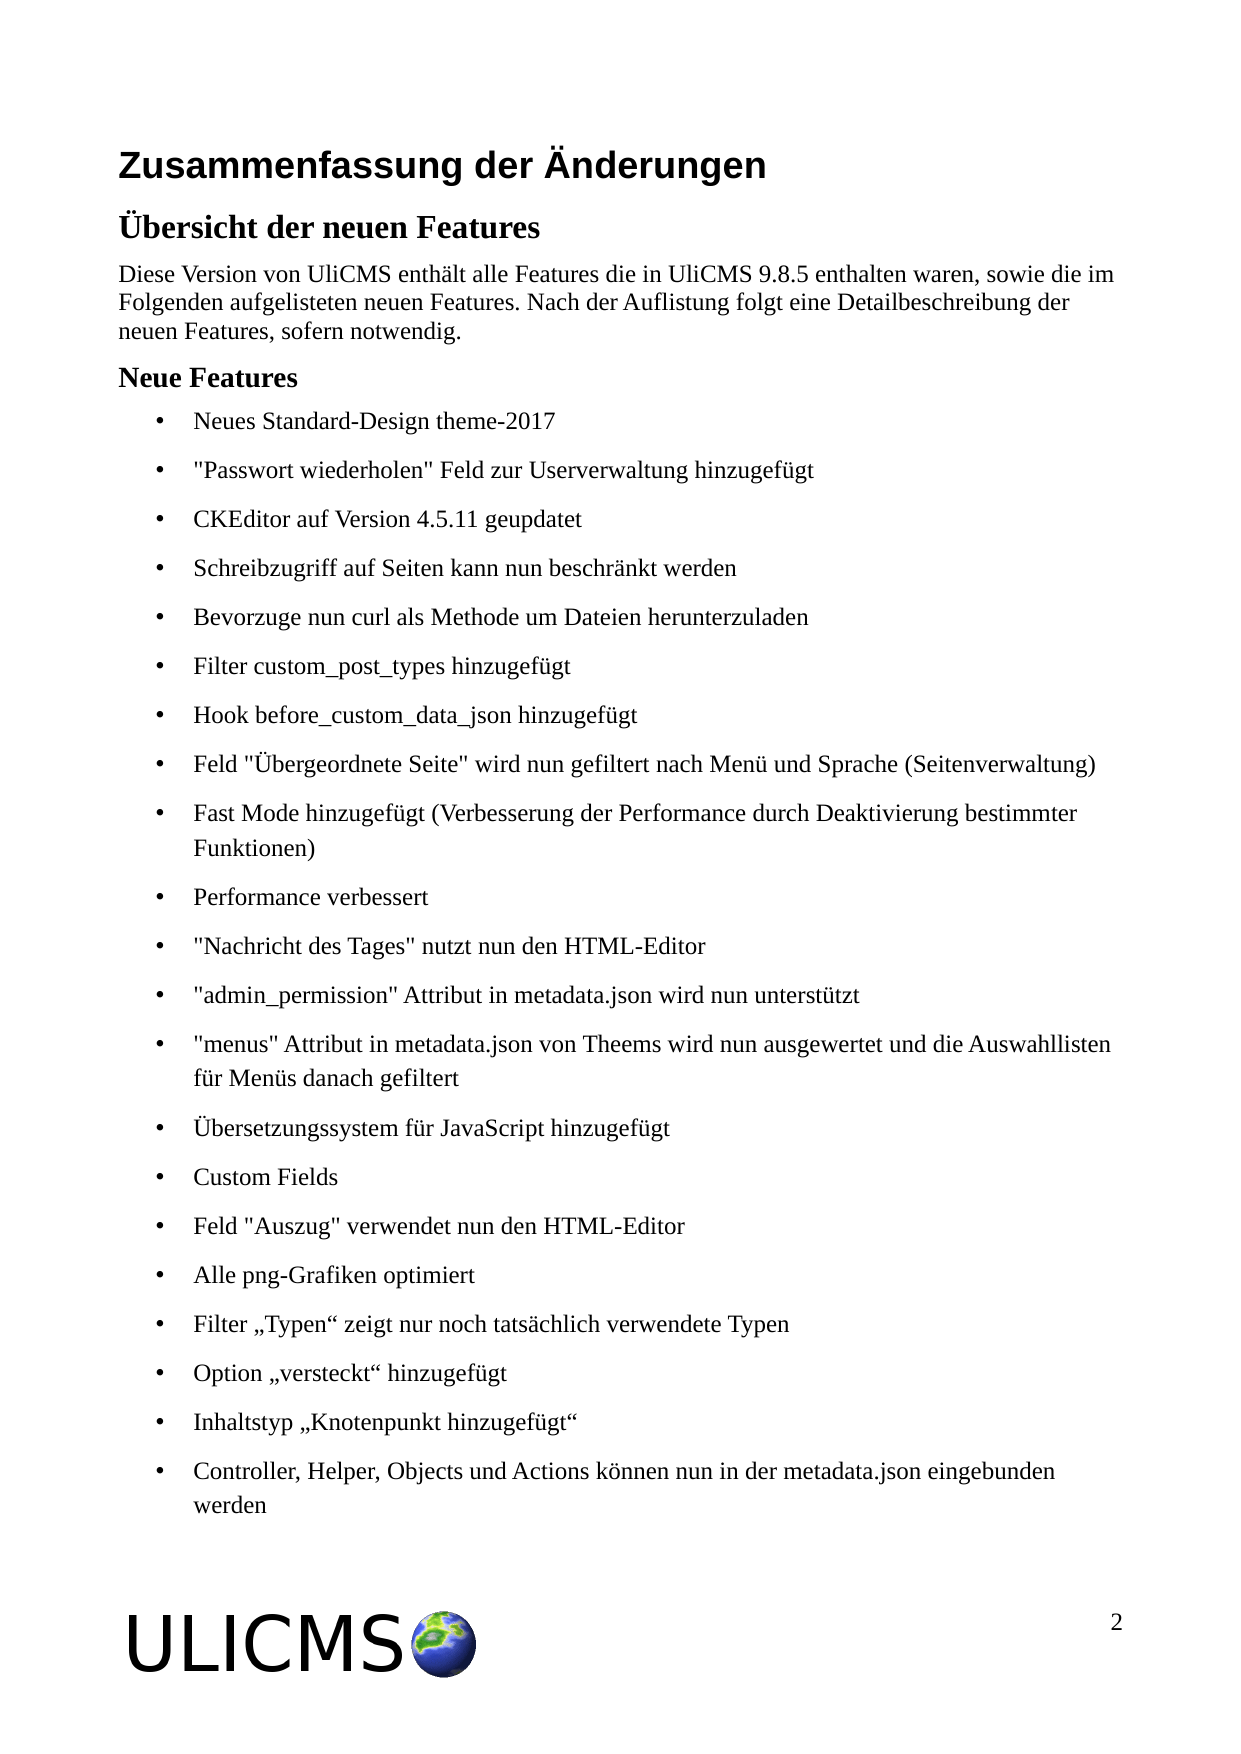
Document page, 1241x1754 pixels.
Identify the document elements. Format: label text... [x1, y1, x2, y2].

list "Passwort wiederholen" Feld zur Userverwaltung hinzugefügt [156, 455, 1123, 484]
list Filter „Typen“ zeigt nur noch tatsächlich verwendete Typen [156, 1309, 1123, 1338]
list Fast Mode hinzugefügt (Verbesserung der Performance durch Deaktivierung bestimmter Funktionen) [156, 798, 1123, 862]
list CKEditor auf Version 4.5.11 geupdatet [156, 504, 1123, 533]
list Inhaltstyp „Knotenpunkt hinzugefügt“ [156, 1407, 1123, 1436]
subtitle Zusammenfassung der Änderungen [118, 143, 1123, 187]
subtitle Neue Features [118, 359, 1123, 393]
list "admin_permission" Attribut in metadata.json wird nun unterstützt [156, 980, 1123, 1009]
list Filter custom_post_types hinzugefügt [156, 651, 1123, 680]
subtitle Übersicht der neuen Features [118, 208, 1123, 246]
list Feld "Auszug" verwendet nun den HTML-Editor [156, 1211, 1123, 1239]
list Neues Standard-Design theme-2017 [156, 406, 1123, 434]
picture [118, 1607, 479, 1681]
list Hook before_custom_data_json hinzugefügt [156, 700, 1123, 729]
list Controller, Helper, Objects und Actions können nun in der metadata.json eingebunden werden [156, 1456, 1123, 1519]
list Übersetzungssystem für JavaScript hinzugefügt [156, 1113, 1123, 1141]
list Feld "Übergeordnete Seite" wird nun gefiltert nach Menü und Sprache (Seitenverwaltung) [156, 749, 1123, 778]
list Custom Fields [156, 1162, 1123, 1190]
list Schreibzugriff auf Seiten kann nun beschränkt werden [156, 553, 1123, 582]
list "menus" Attribut in metadata.json von Theems wird nun ausgewertet und die Auswahllisten für Menüs danach gefiltert [156, 1029, 1123, 1092]
list "Nachricht des Tages" nutzt nun den HTML-Editor [156, 931, 1123, 960]
list Alle png-Grafiken optimiert [156, 1260, 1123, 1288]
list Bevorzuge nun curl als Methode um Dateien herunterzuladen [156, 602, 1123, 631]
text Diese Version von UliCMS enthält alle Features die in UliCMS 9.8.5 enthalten waren, sowie die im Folgenden aufgelisteten neuen Features. Nach der Auflistung folgt eine Detailbeschreibung der neuen Features, sofern notwendig. [118, 259, 1123, 345]
list Option „versteckt“ hinzugefügt [156, 1358, 1123, 1387]
list Performance verbessert [156, 882, 1123, 911]
